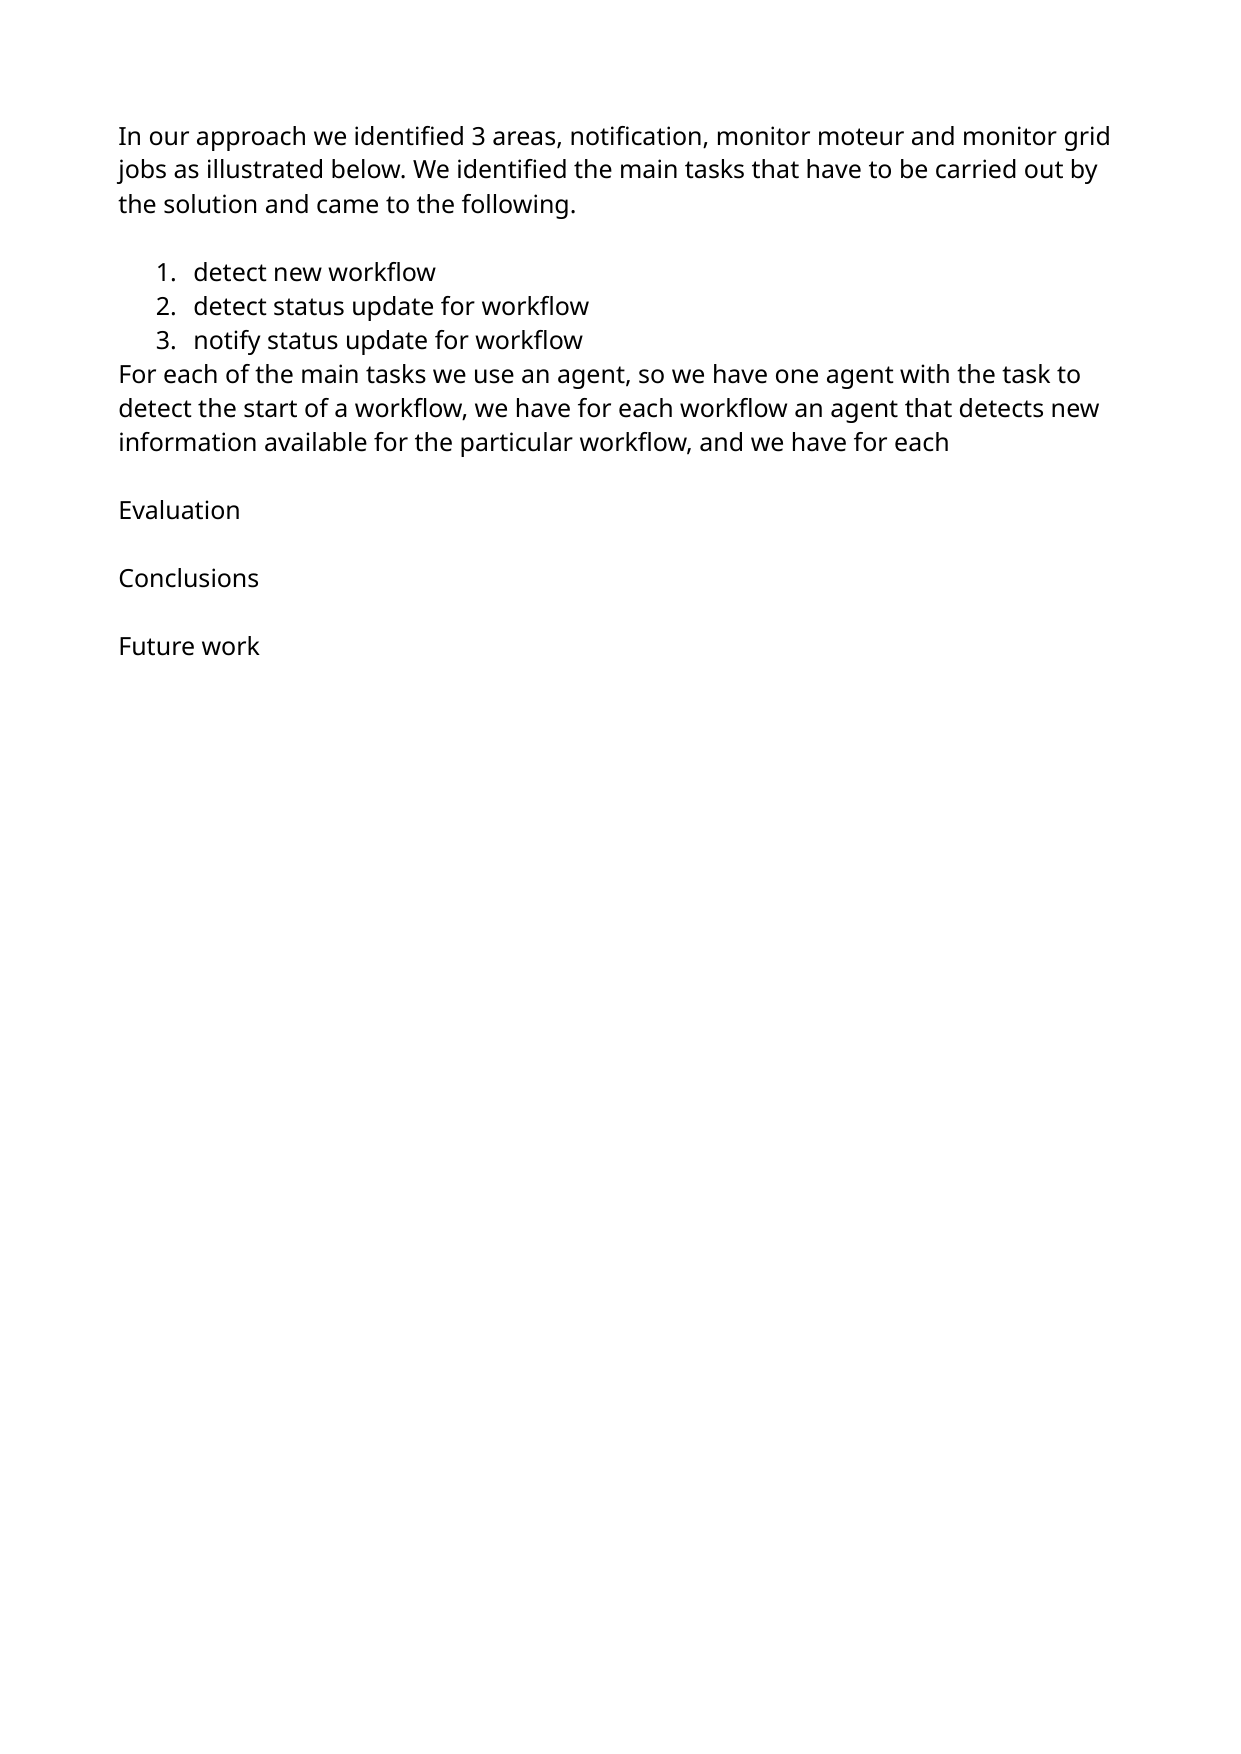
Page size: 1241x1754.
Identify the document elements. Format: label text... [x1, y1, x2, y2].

list detect status update for workflow [156, 288, 1122, 322]
list notify status update for workflow [156, 322, 1122, 357]
list detect new workflow [156, 254, 1122, 288]
text Evaluation [118, 493, 1122, 527]
text Future work [118, 629, 1122, 663]
text For each of the main tasks we use an agent, so we have one agent with the task to detect the start of a workflow, we have for each workflow an agent that detects new information available for the particular workflow, and we have for each [118, 357, 1122, 459]
text In our approach we identified 3 areas, notification, monitor moteur and monitor grid jobs as illustrated below. We identified the main tasks that have to be carried out by the solution and came to the following. [118, 118, 1122, 220]
text Conclusions [118, 561, 1122, 595]
